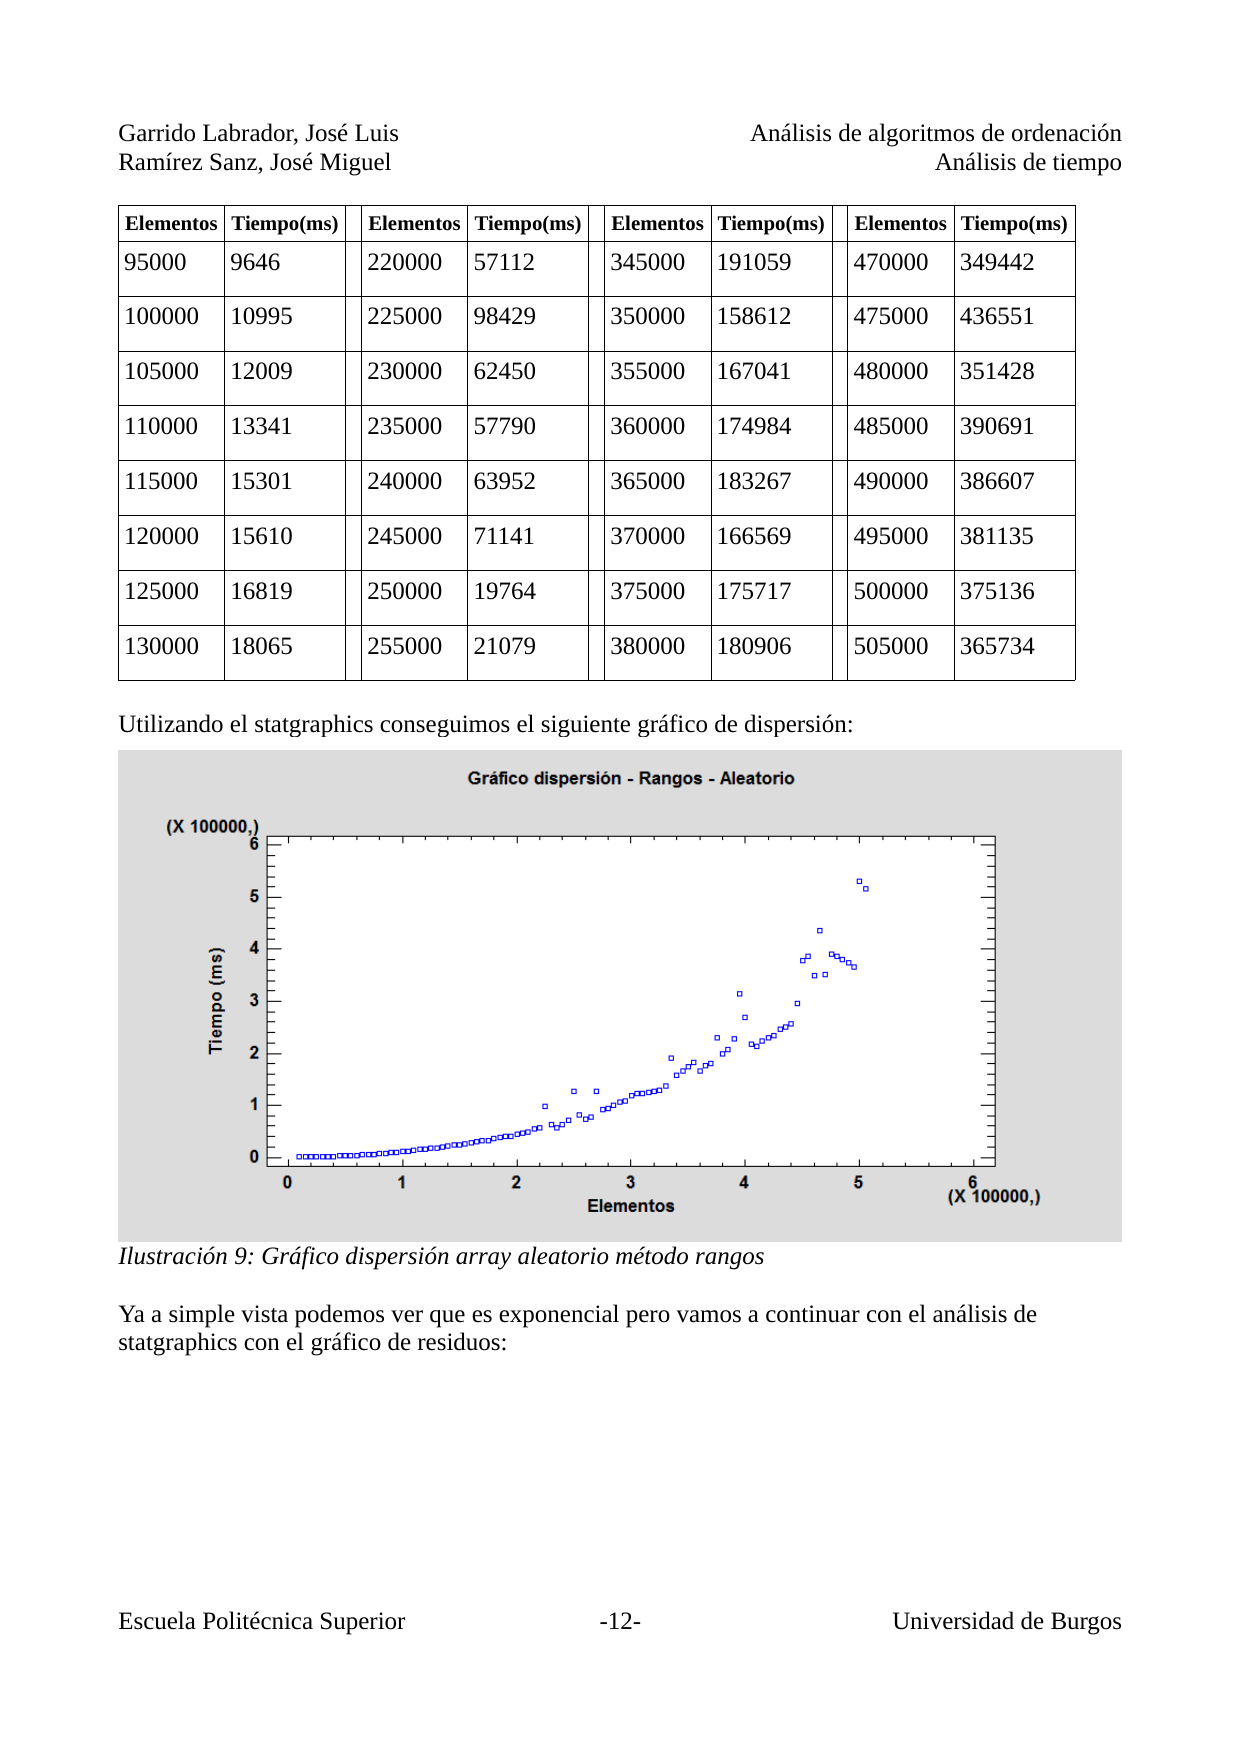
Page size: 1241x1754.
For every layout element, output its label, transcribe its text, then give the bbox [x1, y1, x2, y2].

table_cell [833, 571, 847, 625]
table_cell 480000 [848, 352, 954, 405]
table_cell [833, 297, 847, 351]
picture [118, 750, 1123, 1242]
table_cell 16819 [225, 571, 345, 625]
table_cell 71141 [468, 516, 588, 570]
table_cell 355000 [605, 352, 711, 405]
table_cell 220000 [362, 242, 467, 296]
table_cell [589, 406, 604, 460]
table_cell [346, 571, 361, 625]
table_cell [833, 352, 847, 405]
table_cell 120000 [119, 516, 224, 570]
table_cell 475000 [848, 297, 954, 351]
table_cell [589, 626, 604, 680]
table_cell 490000 [848, 461, 954, 515]
table_cell 15610 [225, 516, 345, 570]
table_cell [589, 297, 604, 351]
table_cell 21079 [468, 626, 588, 680]
table_cell 130000 [119, 626, 224, 680]
table_cell 63952 [468, 461, 588, 515]
table_cell 98429 [468, 297, 588, 351]
table_cell [833, 406, 847, 460]
table_cell 115000 [119, 461, 224, 515]
table_cell 505000 [848, 626, 954, 680]
table_cell 10995 [225, 297, 345, 351]
table_cell [346, 626, 361, 680]
table_cell 13341 [225, 406, 345, 460]
table_cell 12009 [225, 352, 345, 405]
table_cell 349442 [955, 242, 1075, 296]
table_cell 62450 [468, 352, 588, 405]
table_cell 375136 [955, 571, 1075, 625]
table_cell [833, 626, 847, 680]
table_header Tiempo(ms) [955, 206, 1075, 241]
table_header Elementos [848, 206, 954, 241]
table_cell [346, 242, 361, 296]
table_cell 240000 [362, 461, 467, 515]
table_cell 15301 [225, 461, 345, 515]
table_cell 174984 [712, 406, 832, 460]
table_cell 485000 [848, 406, 954, 460]
table_header [833, 206, 847, 241]
table_cell [833, 242, 847, 296]
table_cell [346, 297, 361, 351]
table_cell [346, 352, 361, 405]
table_cell 180906 [712, 626, 832, 680]
table_cell 183267 [712, 461, 832, 515]
table_cell [589, 242, 604, 296]
table_cell 380000 [605, 626, 711, 680]
table_cell 500000 [848, 571, 954, 625]
table_cell 100000 [119, 297, 224, 351]
table_cell 250000 [362, 571, 467, 625]
table_header [346, 206, 361, 241]
table_cell 158612 [712, 297, 832, 351]
text Ilustración 9: Gráfico dispersión array aleatorio método rangos [118, 1242, 1122, 1270]
table_cell [346, 461, 361, 515]
table_cell 370000 [605, 516, 711, 570]
table_cell 57112 [468, 242, 588, 296]
table_cell 57790 [468, 406, 588, 460]
table_cell 95000 [119, 242, 224, 296]
table_cell 381135 [955, 516, 1075, 570]
table_cell 365734 [955, 626, 1075, 680]
table_cell 19764 [468, 571, 588, 625]
text Utilizando el statgraphics conseguimos el siguiente gráfico de dispersión: [118, 709, 1122, 737]
table_cell 18065 [225, 626, 345, 680]
table_cell 375000 [605, 571, 711, 625]
table_cell [833, 461, 847, 515]
table_cell 105000 [119, 352, 224, 405]
table_cell 255000 [362, 626, 467, 680]
table_header Tiempo(ms) [225, 206, 345, 241]
table_cell 225000 [362, 297, 467, 351]
table_cell [833, 516, 847, 570]
table_cell 125000 [119, 571, 224, 625]
table_header [589, 206, 604, 241]
table_cell 110000 [119, 406, 224, 460]
table_cell 360000 [605, 406, 711, 460]
table_cell 350000 [605, 297, 711, 351]
table_cell 495000 [848, 516, 954, 570]
table_cell 245000 [362, 516, 467, 570]
table_cell 351428 [955, 352, 1075, 405]
table_cell 9646 [225, 242, 345, 296]
table_cell 167041 [712, 352, 832, 405]
table_header Elementos [362, 206, 467, 241]
table_header Elementos [119, 206, 224, 241]
table_cell 235000 [362, 406, 467, 460]
text Ya a simple vista podemos ver que es exponencial pero vamos a continuar con el análisis de statgraphics con el gráfico de residuos: [118, 1299, 1122, 1356]
table_cell [346, 516, 361, 570]
table_cell 470000 [848, 242, 954, 296]
table_cell 390691 [955, 406, 1075, 460]
table_cell 365000 [605, 461, 711, 515]
table_cell 175717 [712, 571, 832, 625]
table_cell 386607 [955, 461, 1075, 515]
table_cell 345000 [605, 242, 711, 296]
table_cell [589, 352, 604, 405]
table_cell 436551 [955, 297, 1075, 351]
table_cell [589, 461, 604, 515]
table_cell 191059 [712, 242, 832, 296]
table_header Tiempo(ms) [712, 206, 832, 241]
table_cell [589, 516, 604, 570]
table_header Tiempo(ms) [468, 206, 588, 241]
table_cell [589, 571, 604, 625]
table_header Elementos [605, 206, 711, 241]
table_cell 230000 [362, 352, 467, 405]
table_cell [346, 406, 361, 460]
table_cell 166569 [712, 516, 832, 570]
